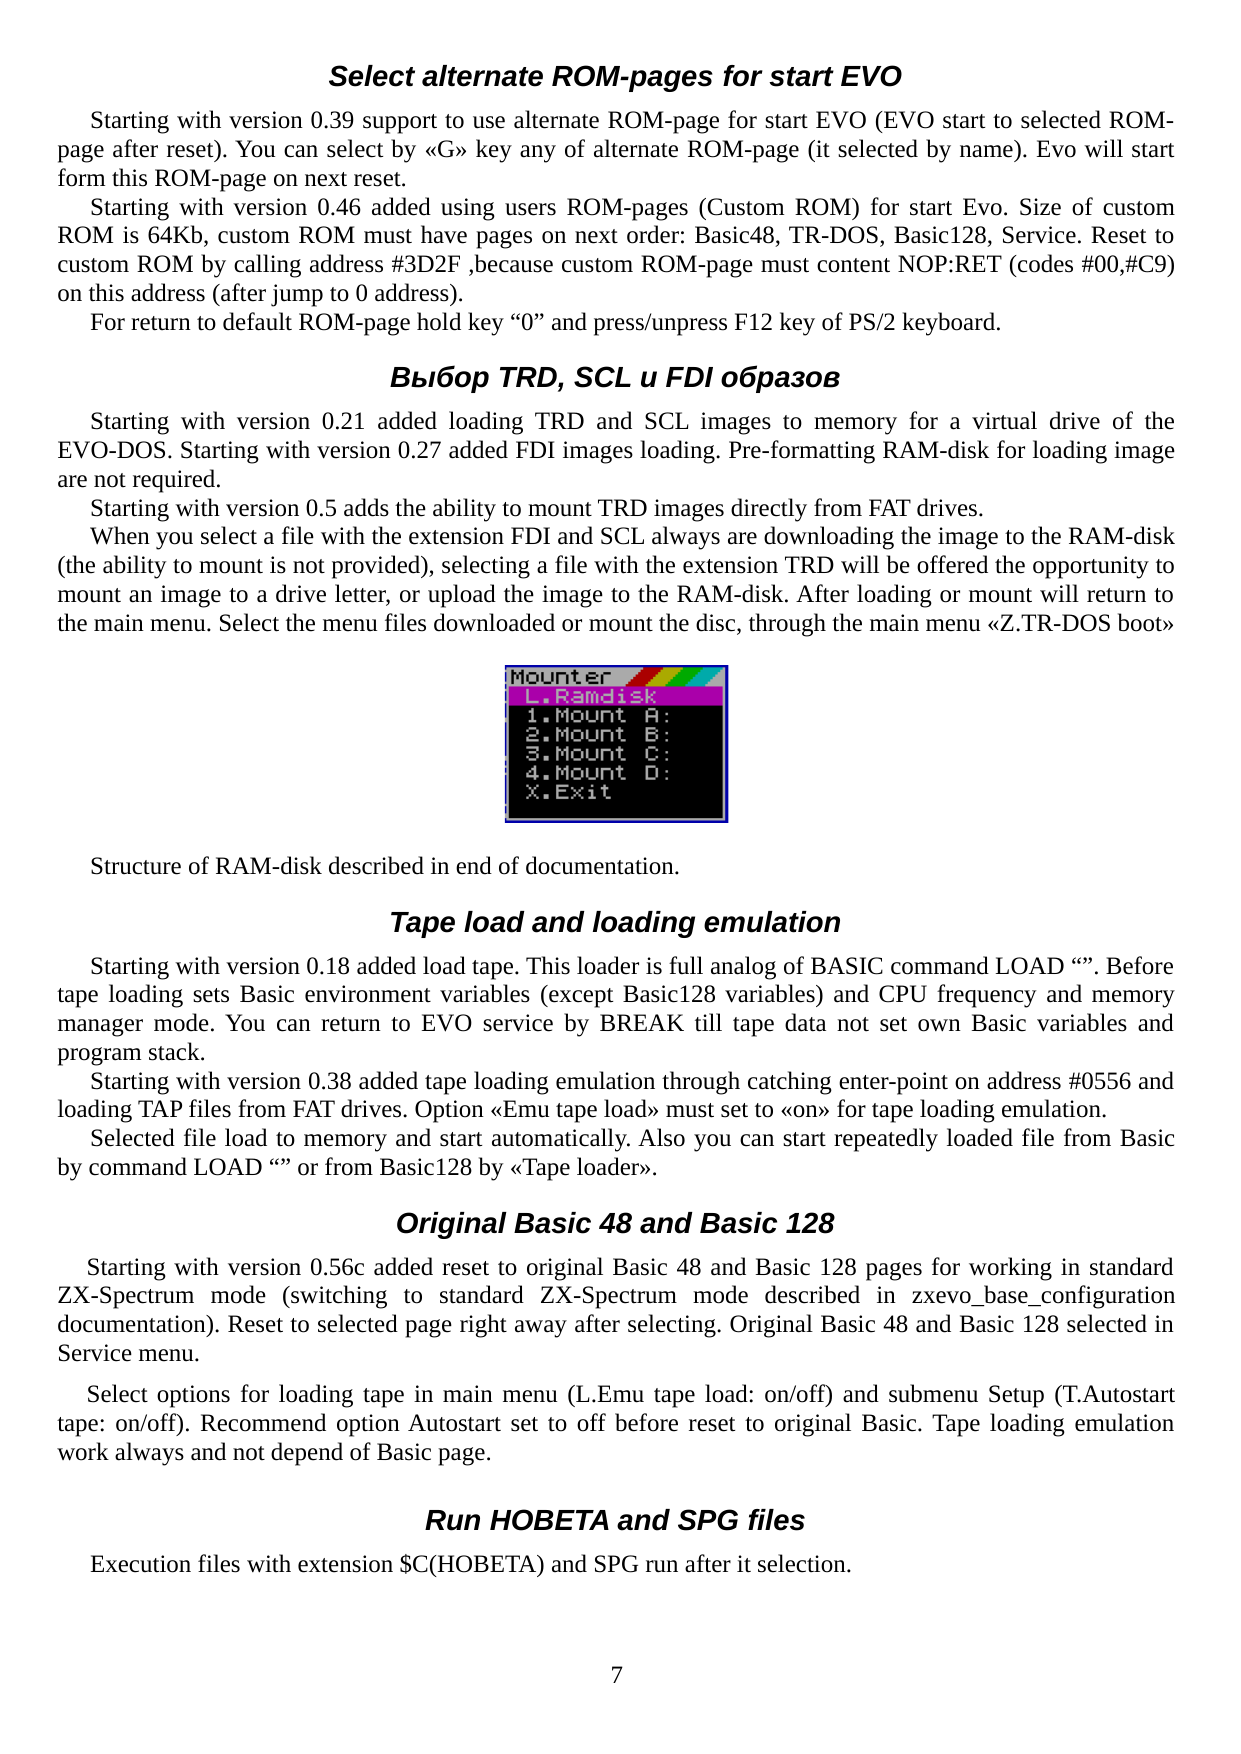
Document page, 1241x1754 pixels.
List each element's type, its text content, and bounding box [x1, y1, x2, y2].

text When you select a file with the extension FDI and SCL always are downloading the image to the RAM-disk (the ability to mount is not provided), selecting a file with the extension TRD will be offered the opportunity to mount an image to a drive letter, or upload the image to the RAM-disk. After loading or mount will return to the main menu. Select the menu files downloaded or mount the disc, through the main menu «Z.TR-DOS boot» [57, 521, 1176, 636]
text Starting with version 0.5 adds the ability to mount TRD images directly from FAT drives. [57, 493, 1176, 521]
text Starting with version 0.46 added using users ROM-pages (Custom ROM) for start Evo. Size of custom ROM is 64Kb, custom ROM must have pages on next order: Basic48, TR-DOS, Basic128, Service. Reset to custom ROM by calling address #3D2F ,because custom ROM-page must content NOP:RET (codes #00,#C9) on this address (after jump to 0 address). [57, 192, 1176, 307]
subtitle Выбор TRD, SCL и FDI образов [57, 360, 1176, 394]
text Execution files with extension $C(HOBETA) and SPG run after it selection. [57, 1549, 1176, 1578]
text For return to default ROM-page hold key “0” and press/unpress F12 key of PS/2 keyboard. [57, 307, 1176, 335]
text Select options for loading tape in main menu (L.Emu tape load: on/off) and submenu Setup (T.Autostart tape: on/off). Recommend option Autostart set to off before reset to original Basic. Tape loading emulation work always and not depend of Basic page. [57, 1379, 1176, 1466]
picture [504, 665, 729, 823]
text Starting with version 0.39 support to use alternate ROM-page for start EVO (EVO start to selected ROM-page after reset). You can select by «G» key any of alternate ROM-page (it selected by name). Evo will start form this ROM-page on next reset. [57, 105, 1176, 192]
text Starting with version 0.21 added loading TRD and SCL images to memory for a virtual drive of the EVO‑DOS. Starting with version 0.27 added FDI images loading. Pre-formatting RAM-disk for loading image are not required. [57, 406, 1176, 493]
subtitle Tape load and loading emulation [57, 905, 1176, 938]
text Starting with version 0.56c added reset to original Basic 48 and Basic 128 pages for working in standard ZX-Spectrum mode (switching to standard ZX-Spectrum mode described in zxevo_base_configuration documentation). Reset to selected page right away after selecting. Original Basic 48 and Basic 128 selected in Service menu. [57, 1252, 1176, 1367]
subtitle Run HOBETA and SPG files [57, 1503, 1176, 1537]
text Starting with version 0.18 added load tape. This loader is full analog of BASIC command LOAD “”. Before tape loading sets Basic environment variables (except Basic128 variables) and CPU frequency and memory manager mode. You can return to EVO service by BREAK till tape data not set own Basic variables and program stack. [57, 951, 1176, 1066]
text Starting with version 0.38 added tape loading emulation through catching enter-point on address #0556 and loading TAP files from FAT drives. Option «Emu tape load» must set to «on» for tape loading emulation. [57, 1066, 1176, 1123]
subtitle Select alternate ROM-pages for start EVO [57, 59, 1176, 93]
text Structure of RAM-disk described in end of documentation. [57, 851, 1176, 880]
subtitle Original Basic 48 and Basic 128 [57, 1206, 1176, 1239]
text Selected file load to memory and start automatically. Also you can start repeatedly loaded file from Basic by command LOAD “” or from Basic128 by «Tape loader». [57, 1123, 1176, 1181]
